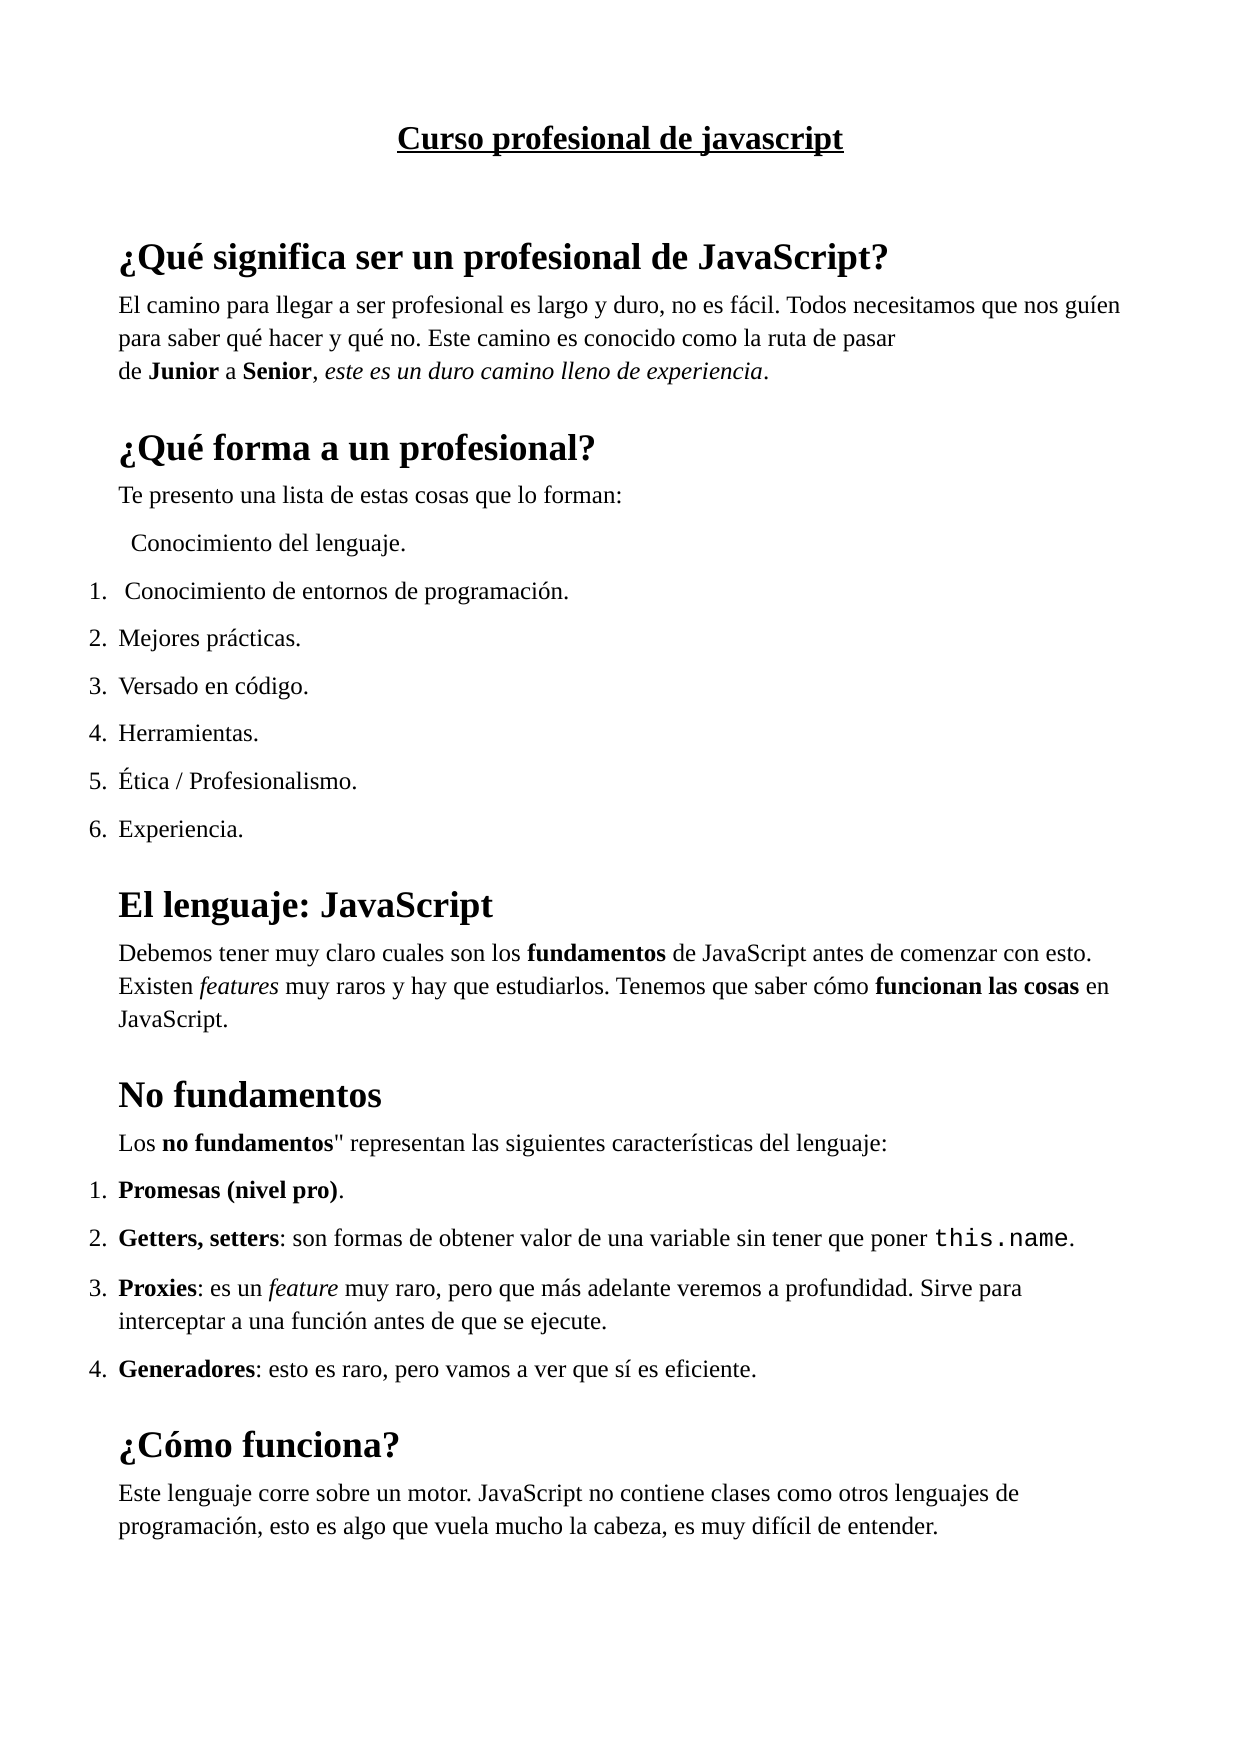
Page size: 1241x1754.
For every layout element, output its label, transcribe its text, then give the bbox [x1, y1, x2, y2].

list Experiencia. [118, 814, 1122, 842]
subtitle ¿Cómo funciona? [118, 1422, 1122, 1465]
text El camino para llegar a ser profesional es largo y duro, no es fácil. Todos necesitamos que nos guíen para saber qué hacer y qué no. Este camino es conocido como la ruta de pasar de Junior a Senior, este es un duro camino lleno de experiencia. [118, 290, 1122, 385]
list Herramientas. [118, 718, 1122, 747]
subtitle ¿Qué forma a un profesional? [118, 425, 1122, 468]
list Conocimiento de entornos de programación. [118, 576, 1122, 604]
list Promesas (nivel pro). [118, 1176, 1122, 1204]
list Ética / Profesionalismo. [118, 766, 1122, 795]
subtitle El lenguaje: JavaScript [118, 882, 1122, 925]
text Curso profesional de javascript [118, 118, 1122, 156]
text Este lenguaje corre sobre un motor. JavaScript no contiene clases como otros lenguajes de programación, esto es algo que vuela mucho la cabeza, es muy difícil de entender. [118, 1478, 1122, 1539]
subtitle ¿Qué significa ser un profesional de JavaScript? [118, 235, 1122, 278]
text Debemos tener muy claro cuales son los fundamentos de JavaScript antes de comenzar con esto. Existen features muy raros y hay que estudiarlos. Tenemos que saber cómo funcionan las cosas en JavaScript. [118, 938, 1122, 1033]
list Proxies: es un feature muy raro, pero que más adelante veremos a profundidad. Sirve para interceptar a una función antes de que se ejecute. [118, 1273, 1122, 1335]
list Mejores prácticas. [118, 623, 1122, 652]
list Getters, setters: son formas de obtener valor de una variable sin tener que poner this.name. [118, 1223, 1122, 1254]
text Te presento una lista de estas cosas que lo forman: [118, 481, 1122, 509]
list Conocimiento del lenguaje. [118, 528, 1122, 557]
list Versado en código. [118, 671, 1122, 700]
list Generadores: esto es raro, pero vamos a ver que sí es eficiente. [118, 1354, 1122, 1382]
subtitle No fundamentos [118, 1072, 1122, 1115]
text Los no fundamentos" representan las siguientes características del lenguaje: [118, 1128, 1122, 1157]
